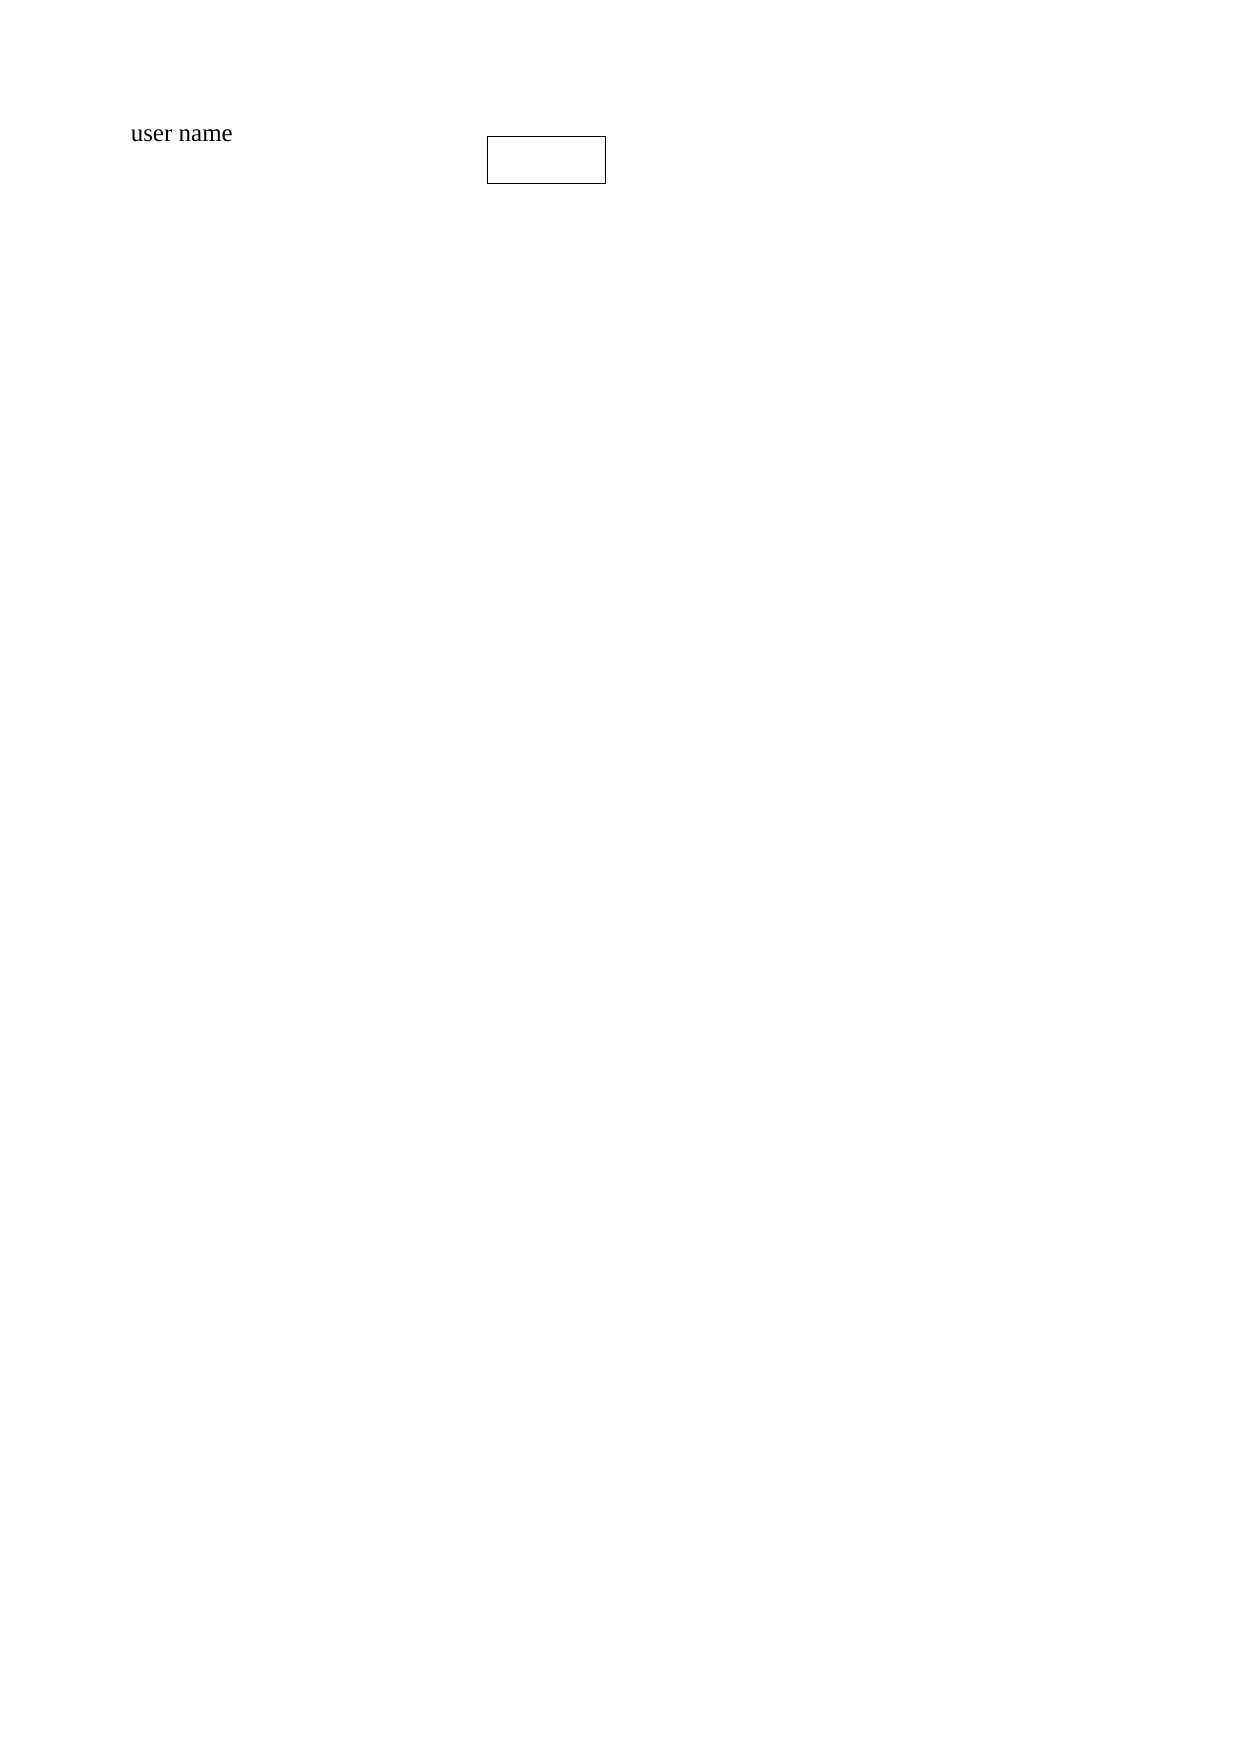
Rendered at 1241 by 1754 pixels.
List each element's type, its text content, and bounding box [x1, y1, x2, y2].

text [488, 137, 605, 183]
text user name [118, 118, 1122, 147]
